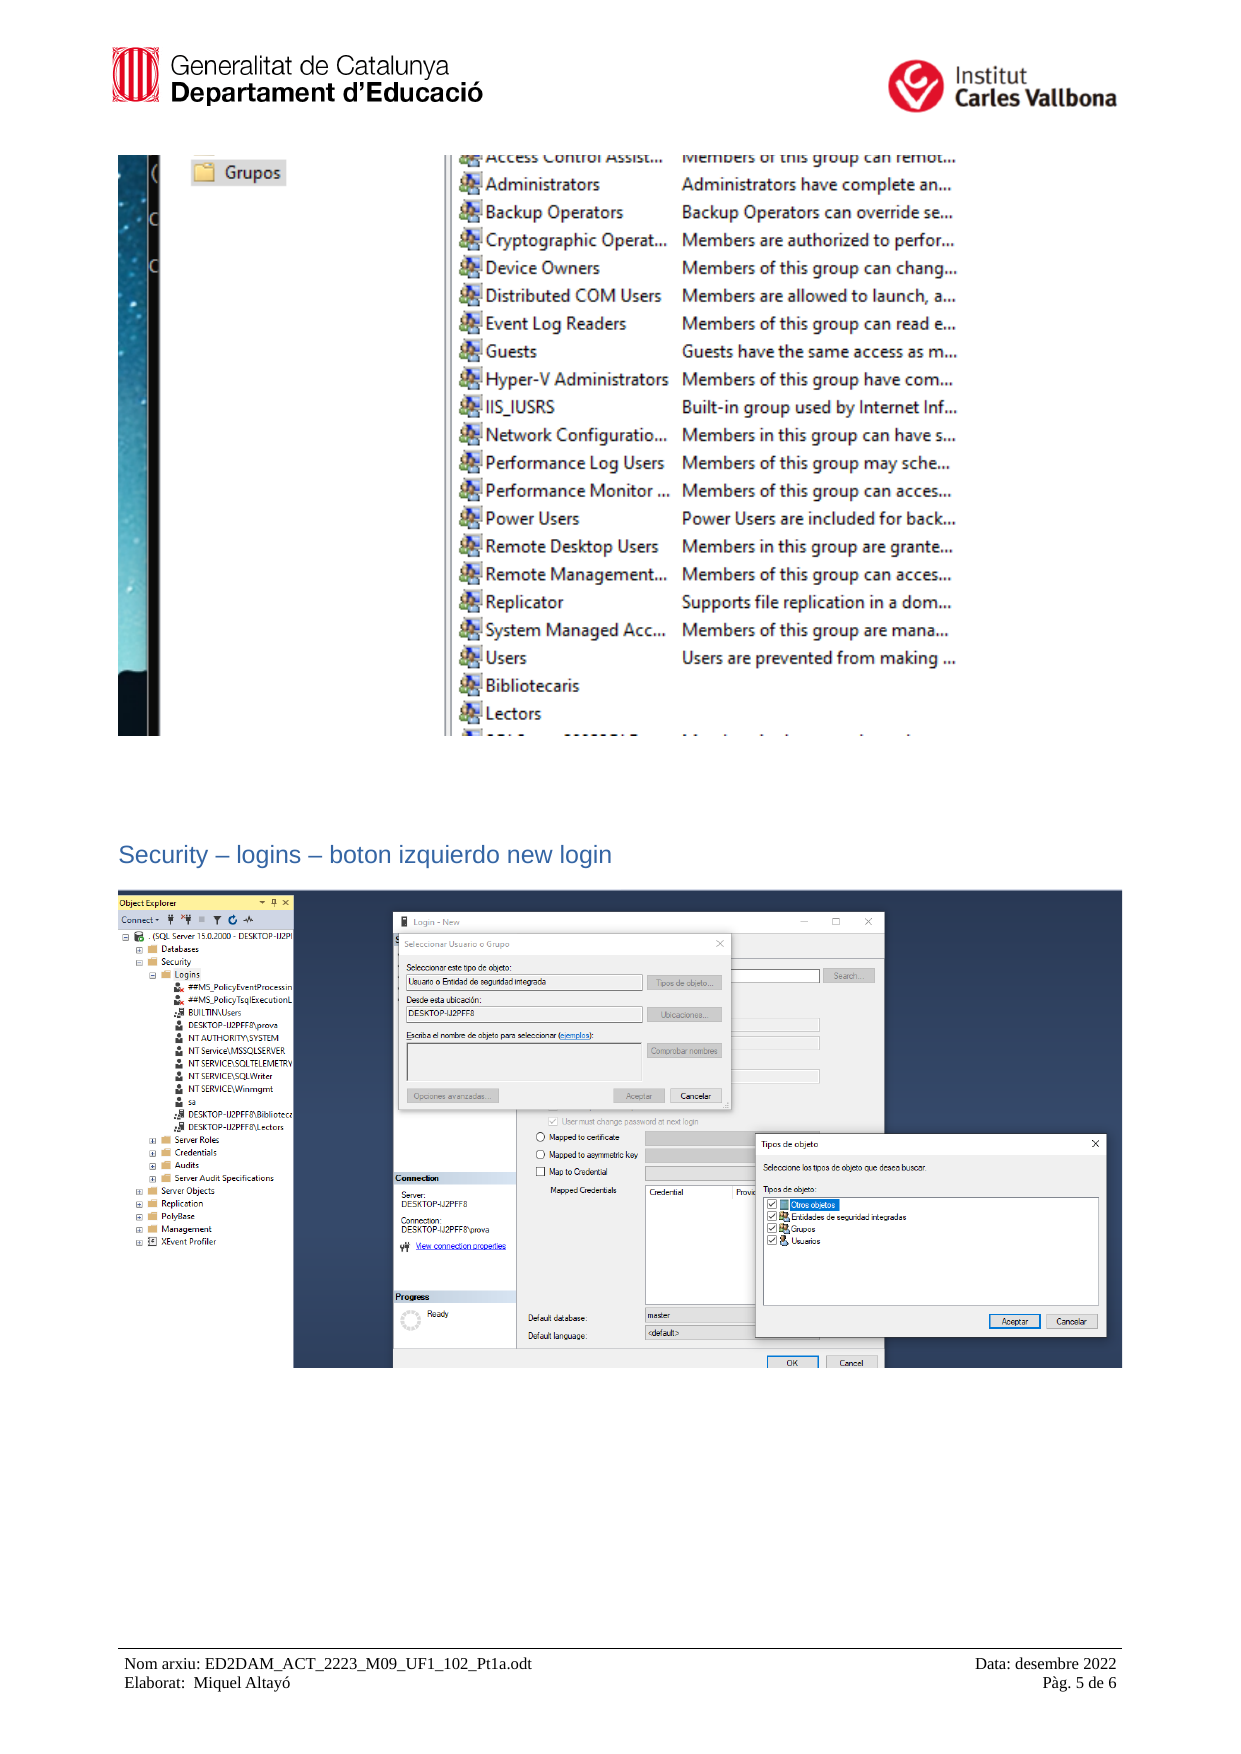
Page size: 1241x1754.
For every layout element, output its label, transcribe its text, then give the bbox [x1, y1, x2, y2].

picture [118, 889, 1123, 1368]
text Security – logins – boton izquierdo new login [118, 840, 1122, 868]
picture [112, 46, 510, 109]
picture [886, 56, 1128, 115]
picture [118, 155, 1123, 736]
